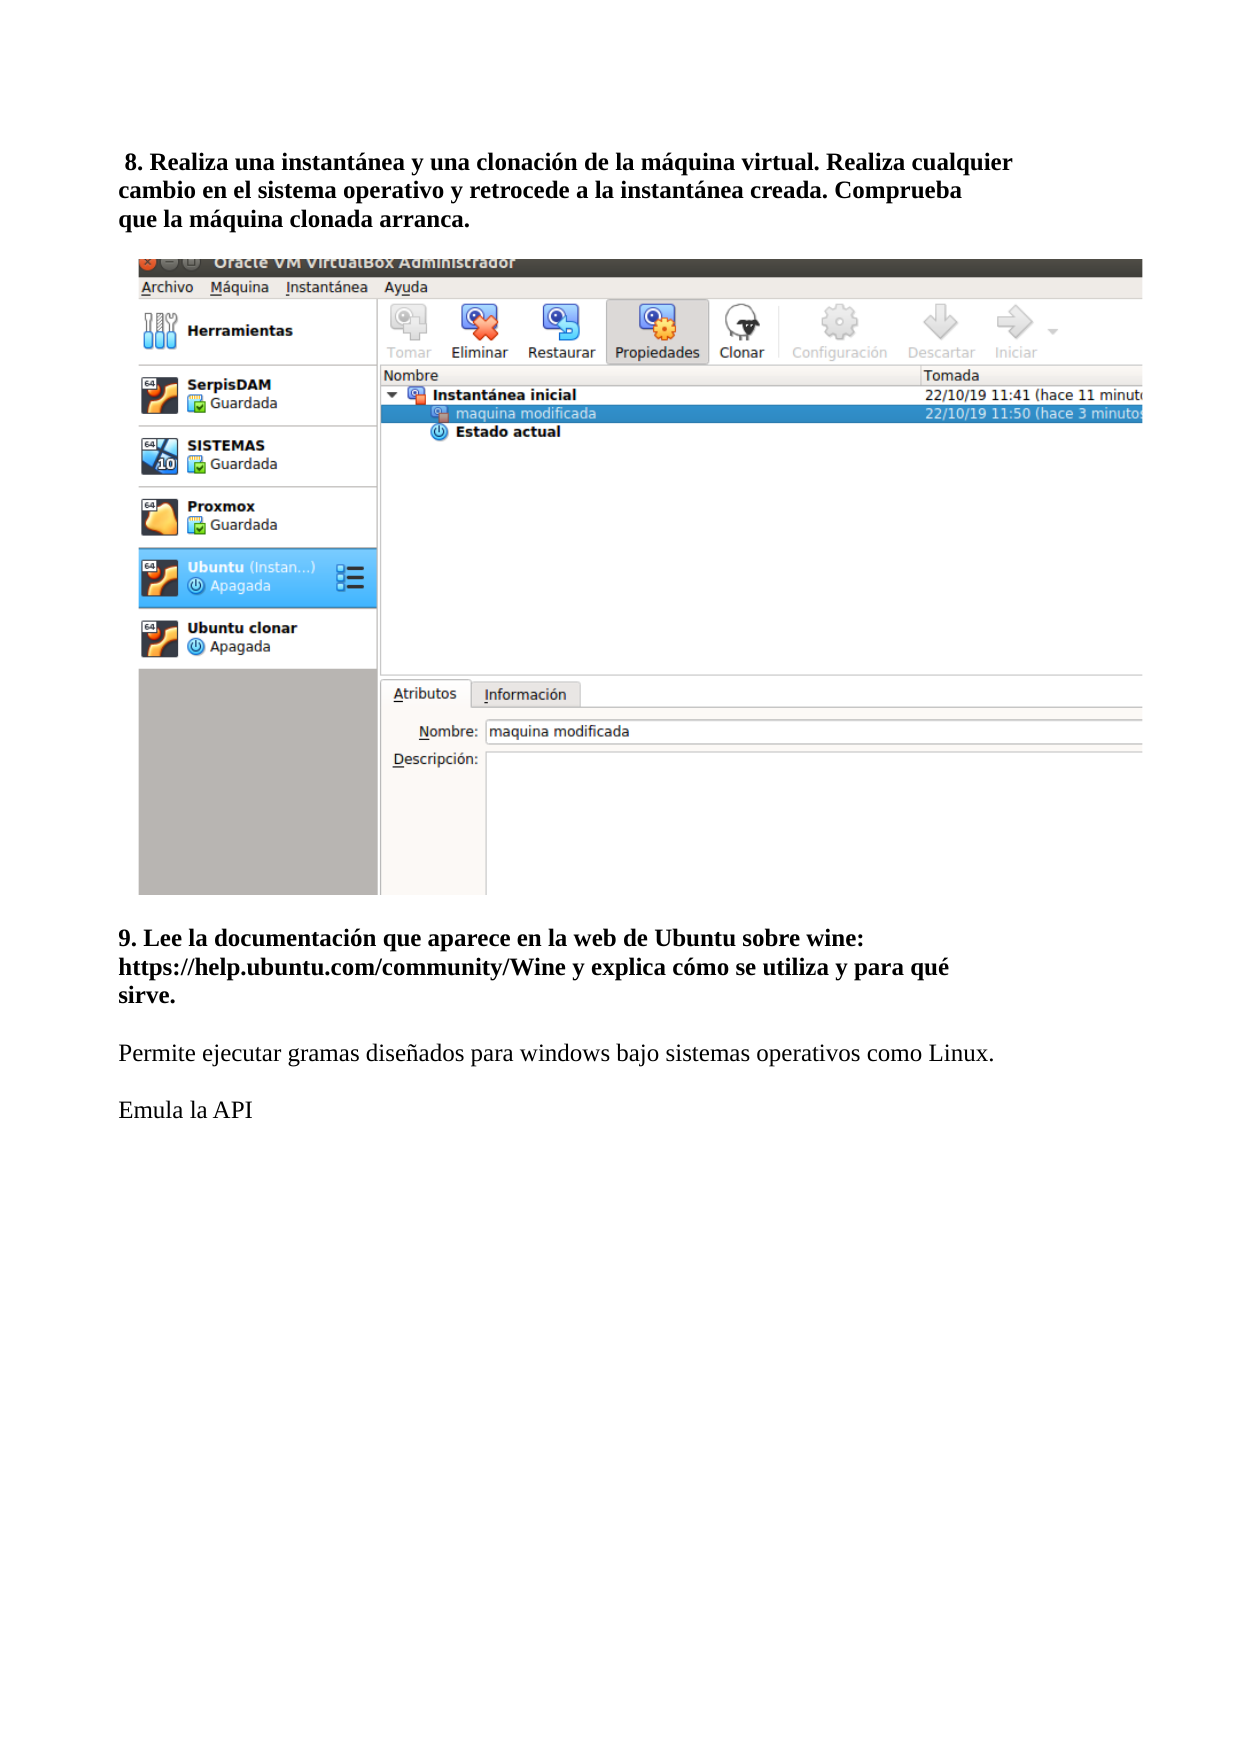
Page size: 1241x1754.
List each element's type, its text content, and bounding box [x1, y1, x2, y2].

text Emula la API [118, 1096, 1122, 1124]
text 8. Realiza una instantánea y una clonación de la máquina virtual. Realiza cualquier [118, 147, 1122, 176]
text Permite ejecutar gramas diseñados para windows bajo sistemas operativos como Linux. [118, 1038, 1122, 1067]
picture [138, 259, 1143, 895]
text cambio en el sistema operativo y retrocede a la instantánea creada. Comprueba [118, 176, 1122, 204]
text https://help.ubuntu.com/community/Wine y explica cómo se utiliza y para qué [118, 952, 1122, 981]
text que la máquina clonada arranca. [118, 204, 1122, 233]
text sirve. [118, 981, 1122, 1009]
text 9. Lee la documentación que aparece en la web de Ubuntu sobre wine: [118, 923, 1122, 952]
